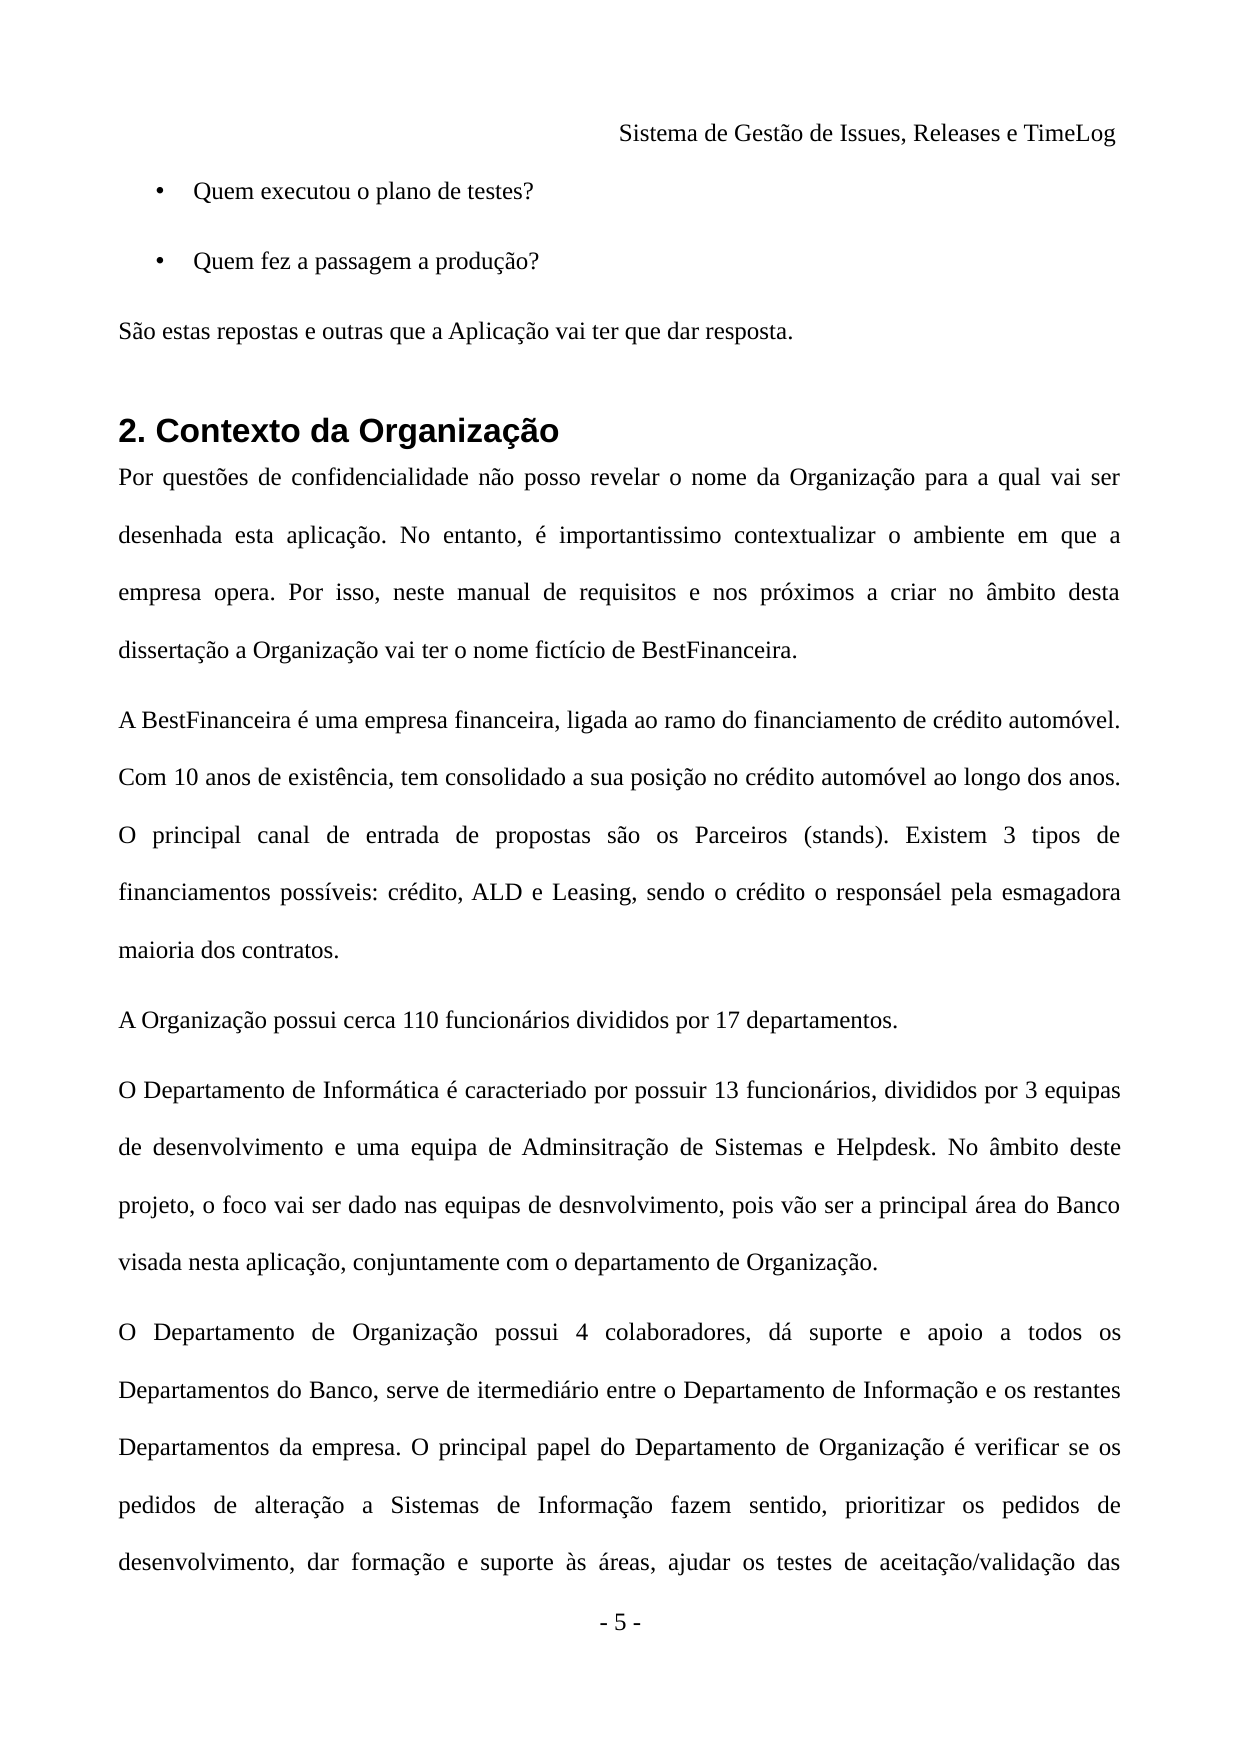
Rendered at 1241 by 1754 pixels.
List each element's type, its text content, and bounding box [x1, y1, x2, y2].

text A Organização possui cerca 110 funcionários divididos por 17 departamentos. [118, 1005, 1122, 1034]
subtitle 2. Contexto da Organização [118, 411, 1122, 450]
text São estas repostas e outras que a Aplicação vai ter que dar resposta. [118, 316, 1122, 345]
list Quem fez a passagem a produção? [156, 246, 1122, 275]
list Quem executou o plano de testes? [156, 176, 1122, 205]
text A BestFinanceira é uma empresa financeira, ligada ao ramo do financiamento de crédito automóvel. Com 10 anos de existência, tem consolidado a sua posição no crédito automóvel ao longo dos anos. O principal canal de entrada de propostas são os Parceiros (stands). Existem 3 tipos de financiamentos possíveis: crédito, ALD e Leasing, sendo o crédito o responsáel pela esmagadora maioria dos contratos. [118, 705, 1122, 964]
text O Departamento de Informática é caracteriado por possuir 13 funcionários, divididos por 3 equipas de desenvolvimento e uma equipa de Adminsitração de Sistemas e Helpdesk. No âmbito deste projeto, o foco vai ser dado nas equipas de desnvolvimento, pois vão ser a principal área do Banco visada nesta aplicação, conjuntamente com o departamento de Organização. [118, 1075, 1122, 1276]
text O Departamento de Organização possui 4 colaboradores, dá suporte e apoio a todos os Departamentos do Banco, serve de itermediário entre o Departamento de Informação e os restantes Departamentos da empresa. O principal papel do Departamento de Organização é verificar se os pedidos de alteração a Sistemas de Informação fazem sentido, prioritizar os pedidos de desenvolvimento, dar formação e suporte às áreas, ajudar os testes de aceitação/validação das [118, 1317, 1122, 1576]
text Por questões de confidencialidade não posso revelar o nome da Organização para a qual vai ser desenhada esta aplicação. No entanto, é importantissimo contextualizar o ambiente em que a empresa opera. Por isso, neste manual de requisitos e nos próximos a criar no âmbito desta dissertação a Organização vai ter o nome fictício de BestFinanceira. [118, 462, 1122, 664]
